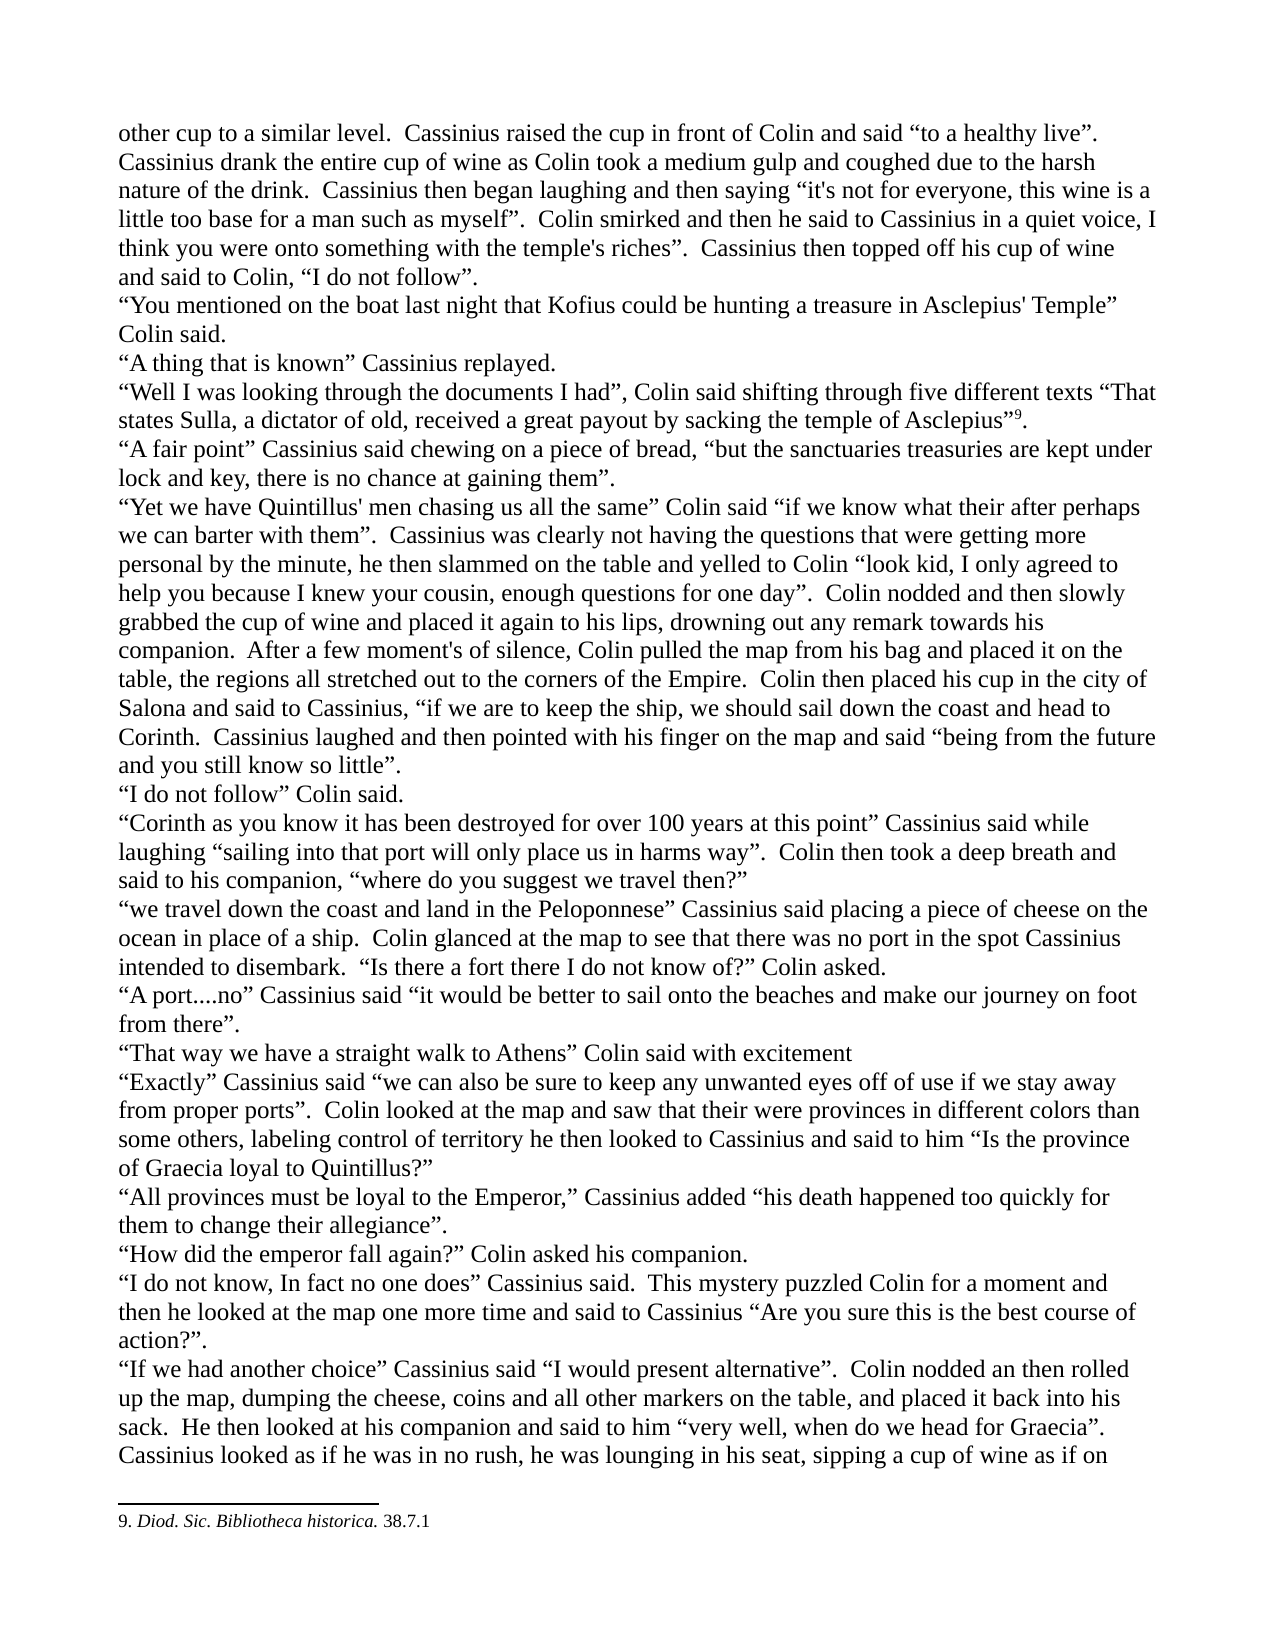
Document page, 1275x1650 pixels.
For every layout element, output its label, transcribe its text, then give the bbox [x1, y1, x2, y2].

text “A port....no” Cassinius said “it would be better to sail onto the beaches and make our journey on foot from there”. [118, 981, 1157, 1038]
text “That way we have a straight walk to Athens” Colin said with excitement [118, 1038, 1157, 1067]
text other cup to a similar level. Cassinius raised the cup in front of Colin and said “to a healthy live”. Cassinius drank the entire cup of wine as Colin took a medium gulp and coughed due to the harsh nature of the drink. Cassinius then began laughing and then saying “it's not for everyone, this wine is a little too base for a man such as myself”. Colin smirked and then he said to Cassinius in a quiet voice, I think you were onto something with the temple's riches”. Cassinius then topped off his cup of wine and said to Colin, “I do not follow”. [118, 118, 1157, 291]
text “A thing that is known” Cassinius replayed. [118, 348, 1157, 377]
text “Exactly” Cassinius said “we can also be sure to keep any unwanted eyes off of use if we stay away from proper ports”. Colin looked at the map and saw that their were provinces in different colors than some others, labeling control of territory he then looked to Cassinius and said to him “Is the province of Graecia loyal to Quintillus?” [118, 1067, 1157, 1182]
text “A fair point” Cassinius said chewing on a piece of bread, “but the sanctuaries treasuries are kept under lock and key, there is no chance at gaining them”. [118, 434, 1157, 492]
text “All provinces must be loyal to the Emperor,” Cassinius added “his death happened too quickly for them to change their allegiance”. [118, 1182, 1157, 1239]
text “How did the emperor fall again?” Colin asked his companion. [118, 1239, 1157, 1268]
text “Corinth as you know it has been destroyed for over 100 years at this point” Cassinius said while laughing “sailing into that port will only place us in harms way”. Colin then took a deep breath and said to his companion, “where do you suggest we travel then?” [118, 808, 1157, 894]
text “I do not follow” Colin said. [118, 779, 1157, 808]
text “Yet we have Quintillus' men chasing us all the same” Colin said “if we know what their after perhaps we can barter with them”. Cassinius was clearly not having the questions that were getting more personal by the minute, he then slammed on the table and yelled to Colin “look kid, I only agreed to help you because I knew your cousin, enough questions for one day”. Colin nodded and then slowly grabbed the cup of wine and placed it again to his lips, drowning out any remark towards his companion. After a few moment's of silence, Colin pulled the map from his bag and placed it on the table, the regions all stretched out to the corners of the Empire. Colin then placed his cup in the city of Salona and said to Cassinius, “if we are to keep the ship, we should sail down the coast and head to Corinth. Cassinius laughed and then pointed with his finger on the map and said “being from the future and you still know so little”. [118, 492, 1157, 779]
text “You mentioned on the boat last night that Kofius could be hunting a treasure in Asclepius' Temple” Colin said. [118, 291, 1157, 348]
text “If we had another choice” Cassinius said “I would present alternative”. Colin nodded an then rolled up the map, dumping the cheese, coins and all other markers on the table, and placed it back into his sack. He then looked at his companion and said to him “very well, when do we head for Graecia”. Cassinius looked as if he was in no rush, he was lounging in his seat, sipping a cup of wine as if on [118, 1354, 1157, 1469]
text “we travel down the coast and land in the Peloponnese” Cassinius said placing a piece of cheese on the ocean in place of a ship. Colin glanced at the map to see that there was no port in the spot Cassinius intended to disembark. “Is there a fort there I do not know of?” Colin asked. [118, 894, 1157, 981]
text . Diod. Sic. Bibliotheca historica. 38.7.1 [118, 1510, 1157, 1532]
text “I do not know, In fact no one does” Cassinius said. This mystery puzzled Colin for a moment and then he looked at the map one more time and said to Cassinius “Are you sure this is the best course of action?”. [118, 1268, 1157, 1354]
text “Well I was looking through the documents I had”, Colin said shifting through five different texts “That states Sulla, a dictator of old, received a great payout by sacking the temple of Asclepius”. [118, 377, 1157, 434]
